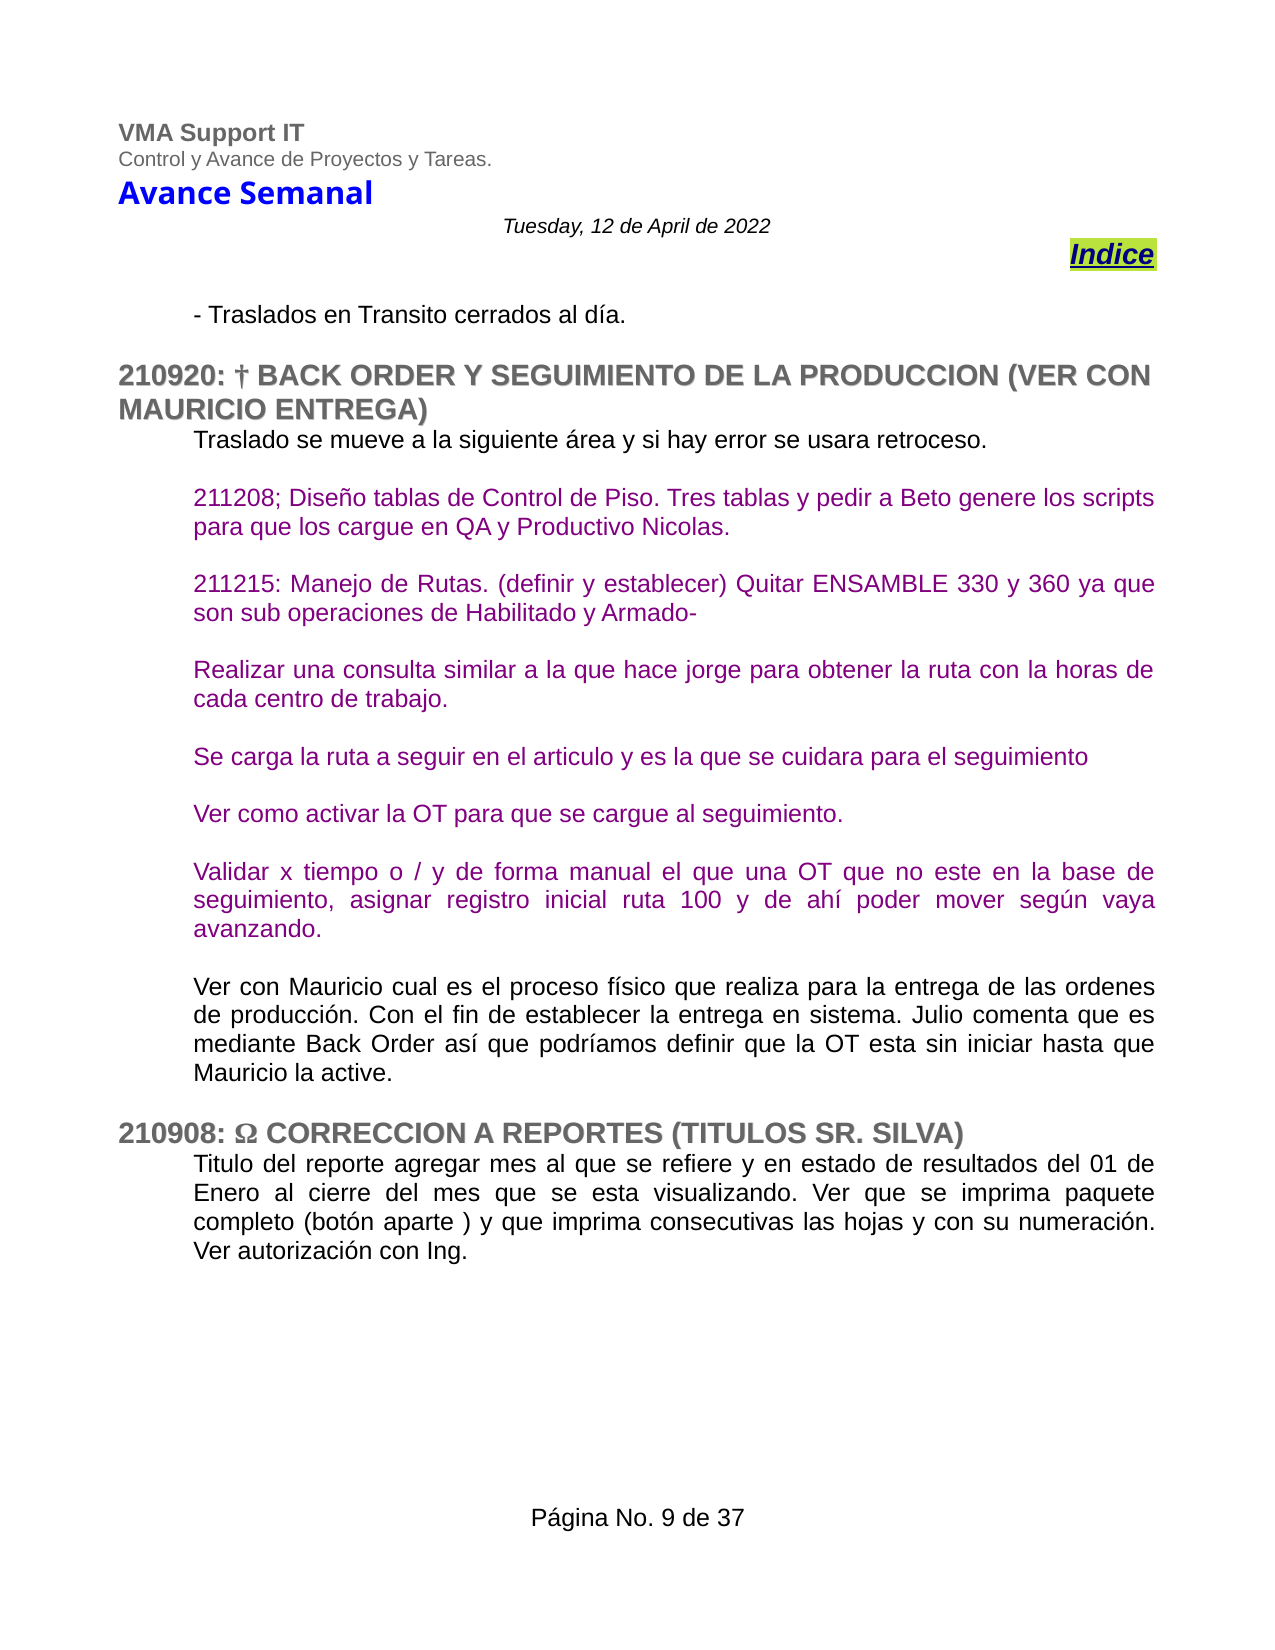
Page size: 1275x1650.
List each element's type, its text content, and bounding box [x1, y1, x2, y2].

subtitle 210908: Ω CORRECCION A REPORTES (TITULOS SR. SILVA) [118, 1116, 1157, 1149]
text Ver con Mauricio cual es el proceso físico que realiza para la entrega de las ordenes de producción. Con el fin de establecer la entrega en sistema. Julio comenta que es mediante Back Order así que podríamos definir que la OT esta sin iniciar hasta que Mauricio la active. [193, 972, 1157, 1087]
text - Traslados en Transito cerrados al día. [193, 300, 1157, 329]
text Titulo del reporte agregar mes al que se refiere y en estado de resultados del 01 de Enero al cierre del mes que se esta visualizando. Ver que se imprima paquete completo (botón aparte ) y que imprima consecutivas las hojas y con su numeración. Ver autorización con Ing. [193, 1149, 1157, 1264]
text Se carga la ruta a seguir en el articulo y es la que se cuidara para el seguimiento [193, 742, 1157, 771]
subtitle 210920: † BACK ORDER Y SEGUIMIENTO DE LA PRODUCCION (VER CON MAURICIO ENTREGA) [118, 358, 1157, 426]
text 211215: Manejo de Rutas. (definir y establecer) Quitar ENSAMBLE 330 y 360 ya que son sub operaciones de Habilitado y Armado- [193, 569, 1157, 627]
text Realizar una consulta similar a la que hace jorge para obtener la ruta con la horas de cada centro de trabajo. [193, 656, 1157, 713]
text Validar x tiempo o / y de forma manual el que una OT que no este en la base de seguimiento, asignar registro inicial ruta 100 y de ahí poder mover según vaya avanzando. [193, 857, 1157, 943]
text 211208; Diseño tablas de Control de Piso. Tres tablas y pedir a Beto genere los scripts para que los cargue en QA y Productivo Nicolas. [193, 483, 1157, 541]
text Ver como activar la OT para que se cargue al seguimiento. [193, 799, 1157, 828]
text Traslado se mueve a la siguiente área y si hay error se usara retroceso. [193, 426, 1157, 454]
